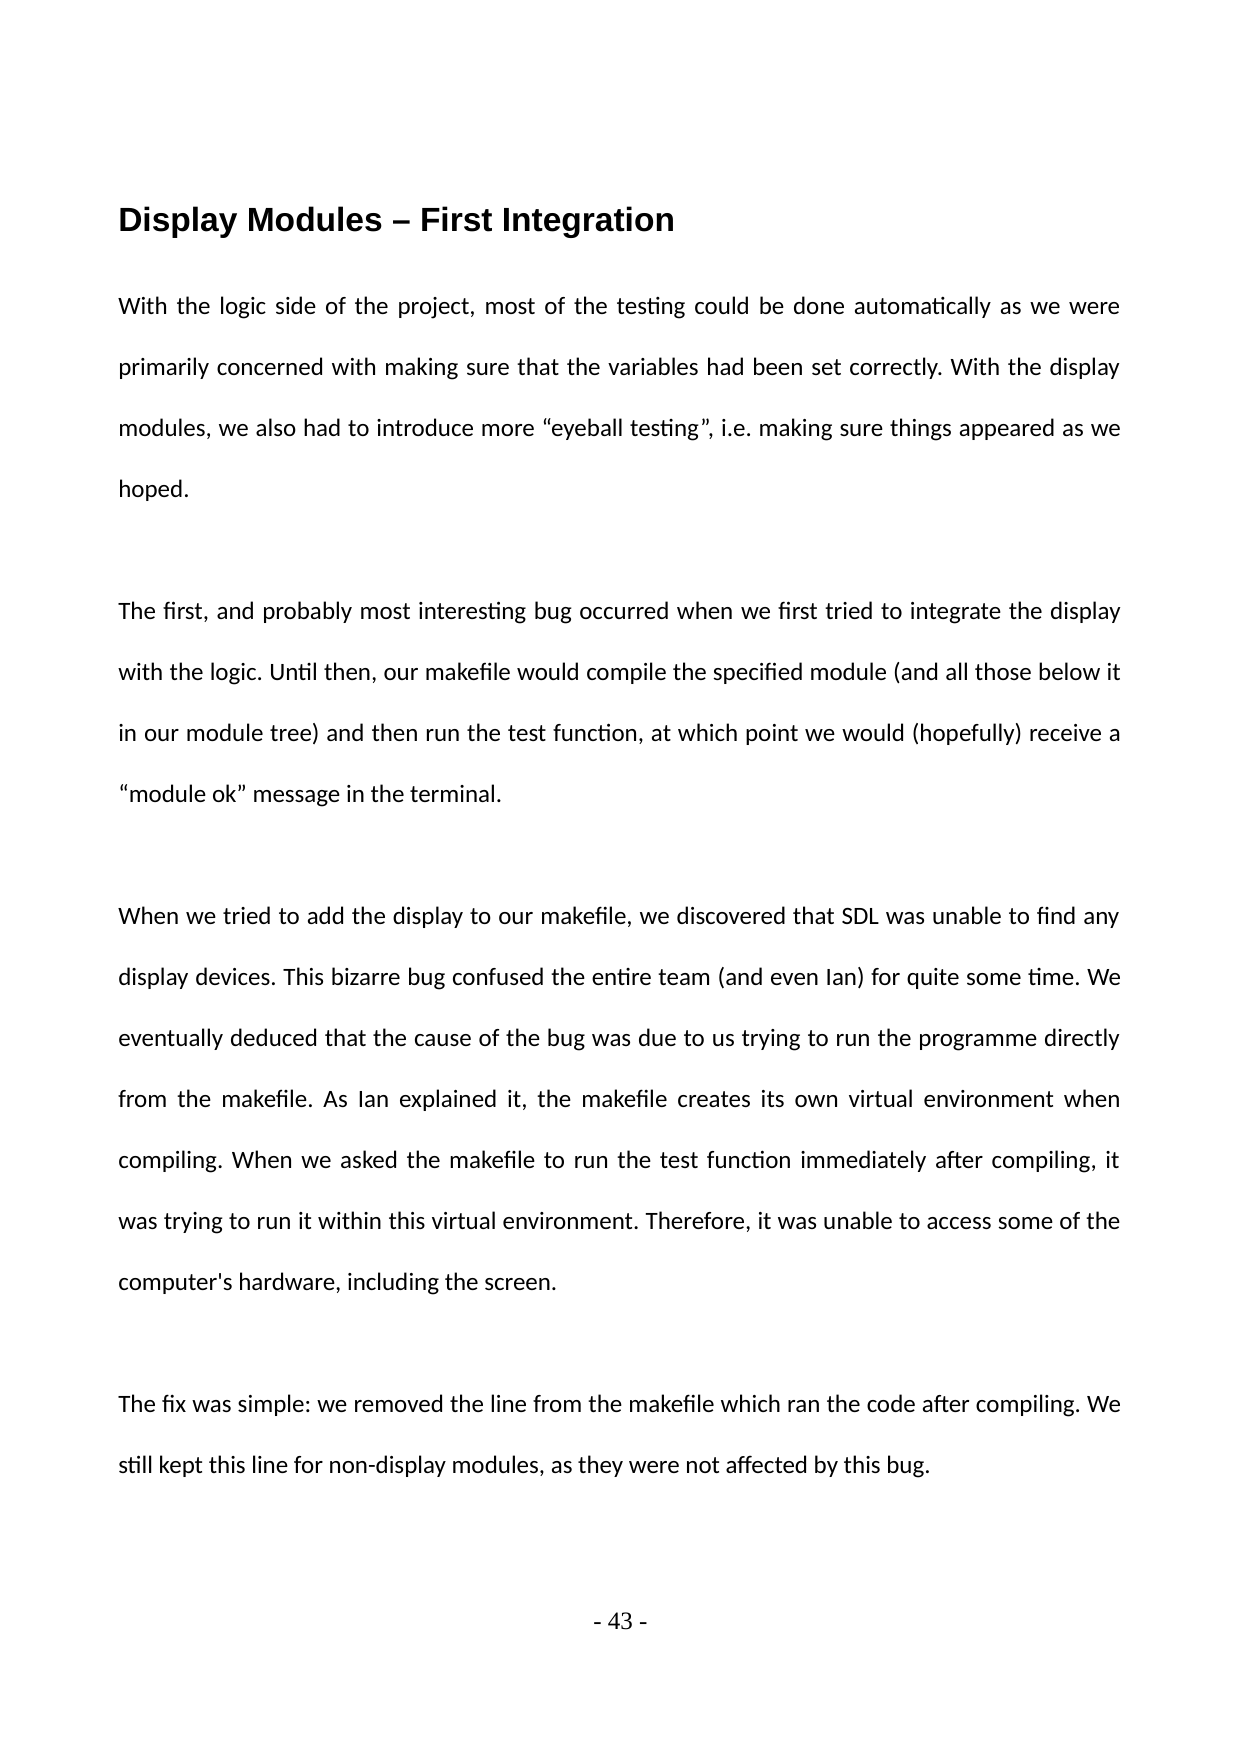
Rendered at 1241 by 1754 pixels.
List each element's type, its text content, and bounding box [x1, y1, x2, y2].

text The first, and probably most interesting bug occurred when we first tried to integrate the display with the logic. Until then, our makefile would compile the specified module (and all those below it in our module tree) and then run the test function, at which point we would (hopefully) receive a “module ok” message in the terminal. [118, 595, 1122, 809]
text The fix was simple: we removed the line from the makefile which ran the code after compiling. We still kept this line for non-display modules, as they were not affected by this bug. [118, 1388, 1122, 1480]
text With the logic side of the project, most of the testing could be done automatically as we were primarily concerned with making sure that the variables had been set correctly. With the display modules, we also had to introduce more “eyeball testing”, i.e. making sure things appeared as we hoped. [118, 290, 1122, 503]
text When we tried to add the display to our makefile, we discovered that SDL was unable to find any display devices. This bizarre bug confused the entire team (and even Ian) for quite some time. We eventually deduced that the cause of the bug was due to us trying to run the programme directly from the makefile. As Ian explained it, the makefile creates its own virtual environment when compiling. When we asked the makefile to run the test function immediately after compiling, it was trying to run it within this virtual environment. Therefore, it was unable to access some of the computer's hardware, including the screen. [118, 900, 1122, 1297]
subtitle Display Modules – First Integration [118, 200, 1122, 239]
